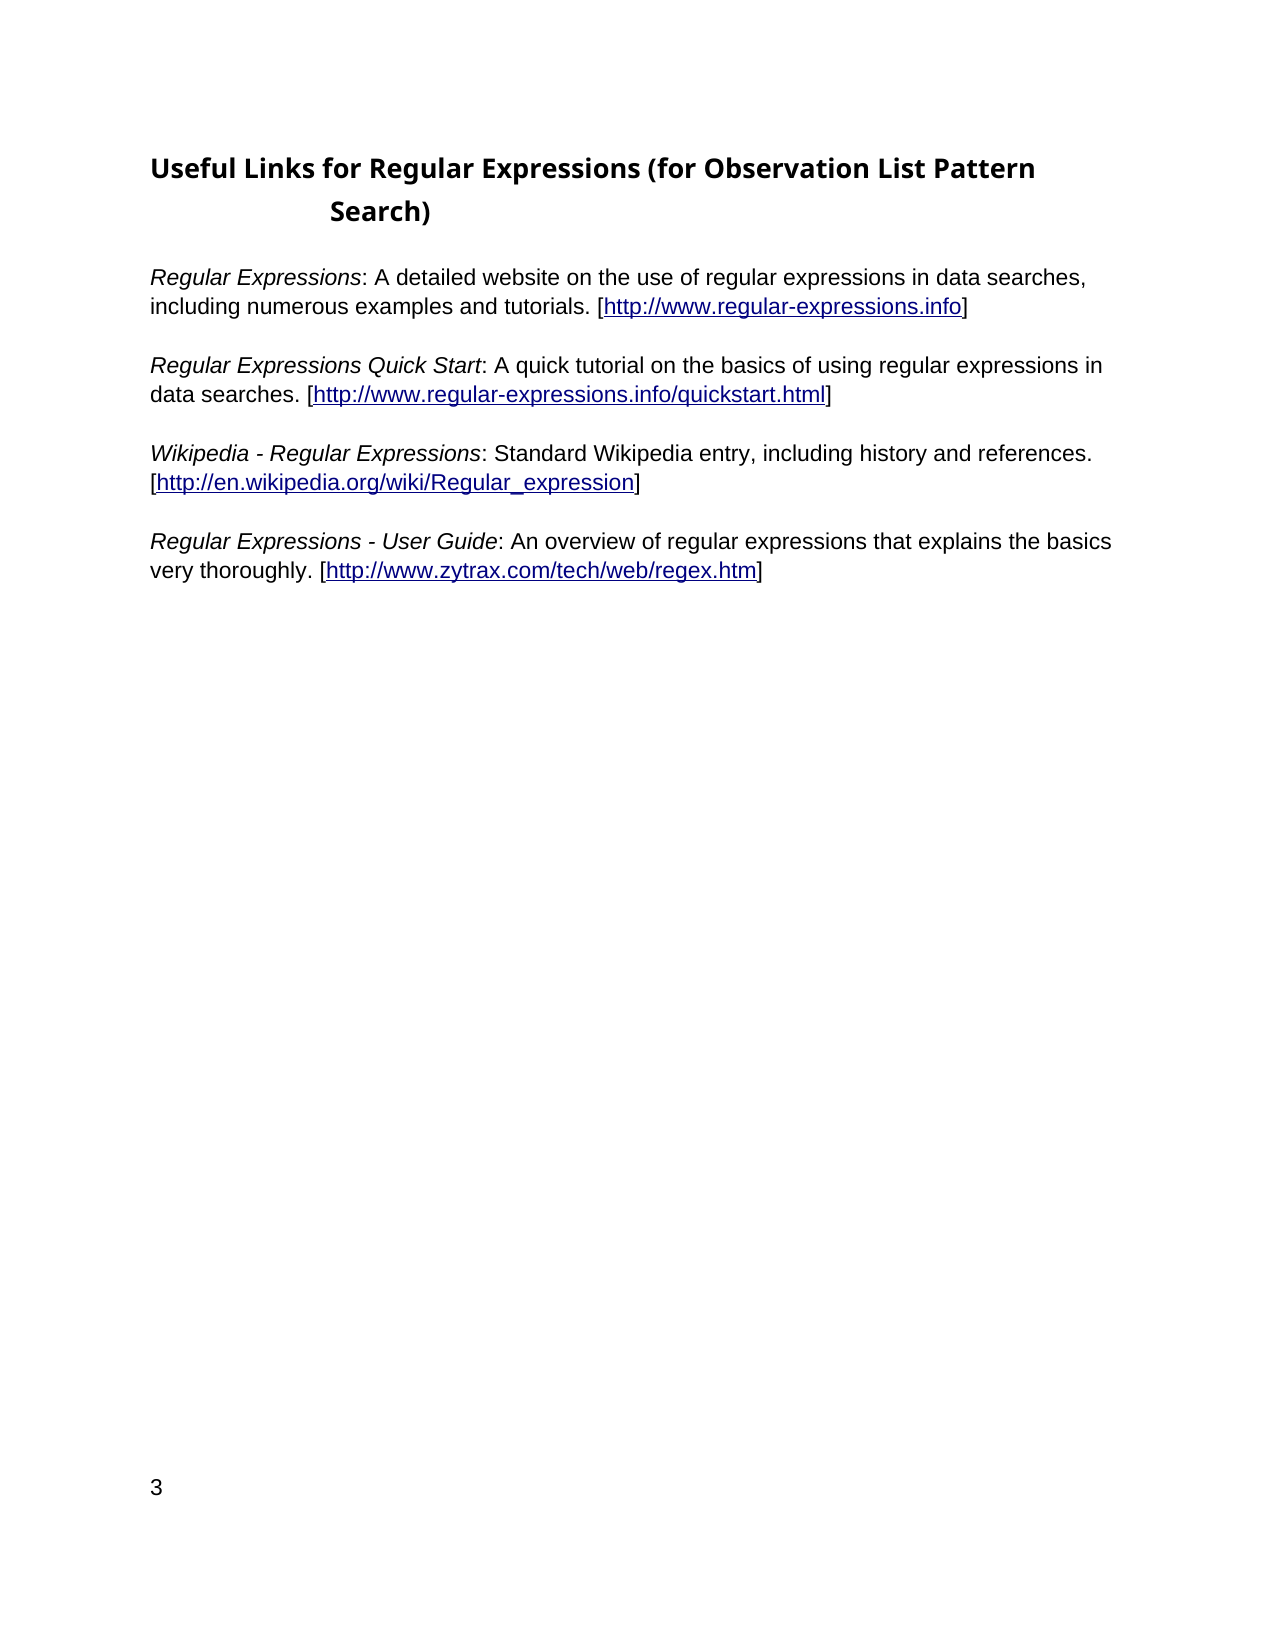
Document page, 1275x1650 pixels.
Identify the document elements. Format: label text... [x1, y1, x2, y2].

text Regular Expressions - User Guide: An overview of regular expressions that explains the basics very thoroughly. [http://www.zytrax.com/tech/web/regex.htm] [150, 528, 1125, 583]
text Regular Expressions Quick Start: A quick tutorial on the basics of using regular expressions in data searches. [http://www.regular-expressions.info/quickstart.html] [150, 352, 1125, 407]
subtitle Useful Links for Regular Expressions (for Observation List Pattern Search) [150, 150, 1125, 229]
text Wikipedia - Regular Expressions: Standard Wikipedia entry, including history and references. [http://en.wikipedia.org/wiki/Regular_expression] [150, 440, 1125, 495]
text Regular Expressions: A detailed website on the use of regular expressions in data searches, including numerous examples and tutorials. [http://www.regular-expressions.info] [150, 264, 1125, 319]
